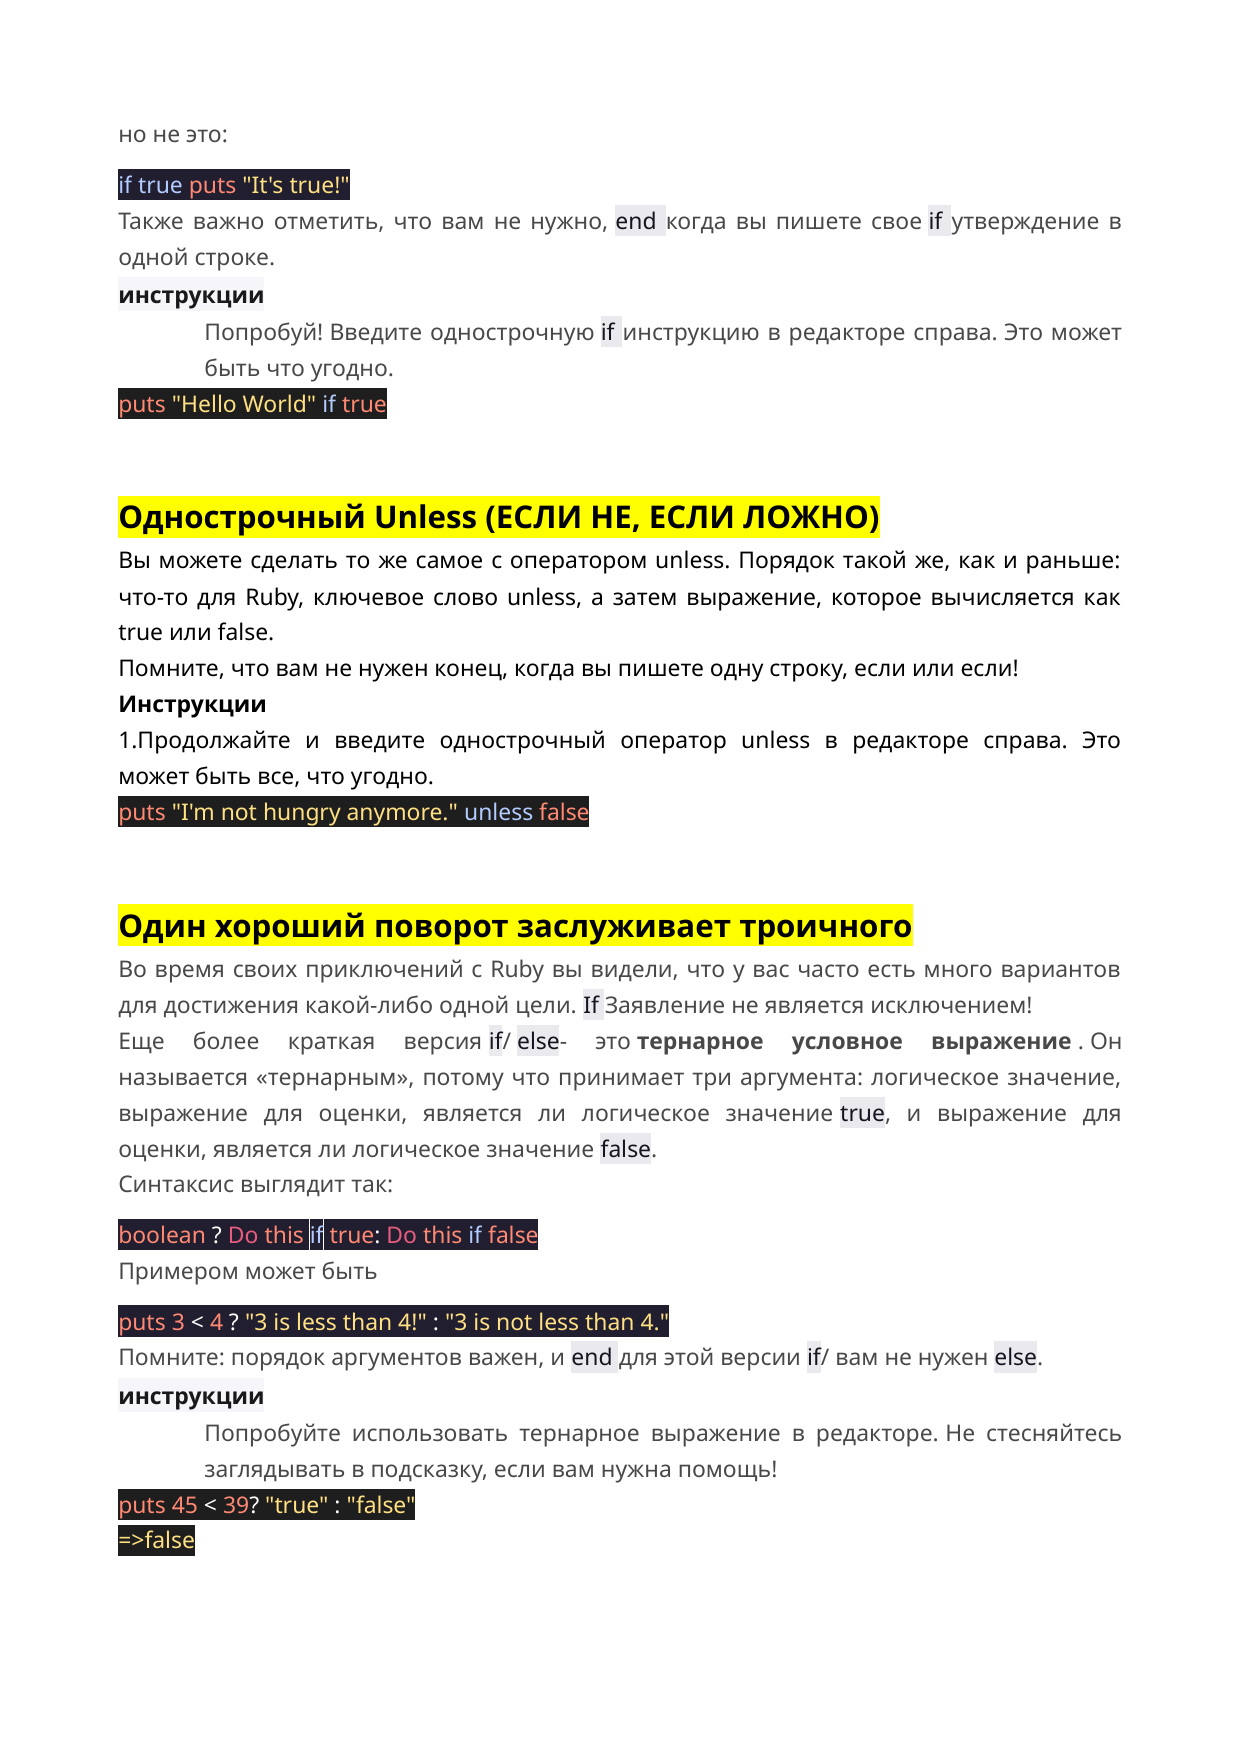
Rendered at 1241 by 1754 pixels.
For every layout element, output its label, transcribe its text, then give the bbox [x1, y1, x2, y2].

text Вы можете сделать то же самое с оператором unless. Порядок такой же, как и раньше: что-то для Ruby, ключевое слово unless, а затем выражение, которое вычисляется как true или false. [118, 544, 1122, 648]
text puts "Hello World" if true [118, 388, 1122, 419]
text Помните, что вам не нужен конец, когда вы пишете одну строку, если или если! [118, 652, 1122, 683]
text puts 45 < 39? "true" : "false" [118, 1488, 1122, 1520]
text Попробуйте использовать тернарное выражение в редакторе. Не стесняйтесь заглядывать в подсказку, если вам нужна помощь! [204, 1417, 1122, 1484]
text Примером может быть [118, 1255, 1122, 1286]
subtitle инструкции [118, 276, 1122, 311]
text if true puts "It's true!" [118, 169, 1122, 200]
text Один хороший поворот заслуживает троичного [118, 904, 1122, 946]
text но не это: [118, 118, 1122, 149]
text Во время своих приключений с Ruby вы видели, что у вас часто есть много вариантов для достижения какой-либо одной цели. If Заявление не является исключением! [118, 953, 1122, 1020]
text Инструкции [118, 688, 1122, 719]
subtitle инструкции [118, 1377, 1122, 1412]
text Однострочный Unless (ЕСЛИ НЕ, ЕСЛИ ЛОЖНО) [118, 496, 1122, 538]
text Синтаксис выглядит так: [118, 1168, 1122, 1200]
text Помните: порядок аргументов важен, и end для этой версии if/ вам не нужен else. [118, 1341, 1122, 1373]
text puts "I'm not hungry anymore." unless false [118, 796, 1122, 827]
text Еще более краткая версия if/ else- это тернарное условное выражение . Он называется «тернарным», потому что принимает три аргумента: логическое значение, выражение для оценки, является ли логическое значение true, и выражение для оценки, является ли логическое значение false. [118, 1025, 1122, 1164]
text boolean ? Do this if true: Do this if false [118, 1219, 1122, 1250]
text puts 3 < 4 ? "3 is less than 4!" : "3 is not less than 4." [118, 1305, 1122, 1337]
text 1.Продолжайте и введите однострочный оператор unless в редакторе справа. Это может быть все, что угодно. [118, 724, 1122, 791]
text =>false [118, 1524, 1122, 1556]
text Попробуй! Введите однострочную if инструкцию в редакторе справа. Это может быть что угодно. [204, 316, 1122, 383]
text Также важно отметить, что вам не нужно, end когда вы пишете свое if утверждение в одной строке. [118, 204, 1122, 272]
